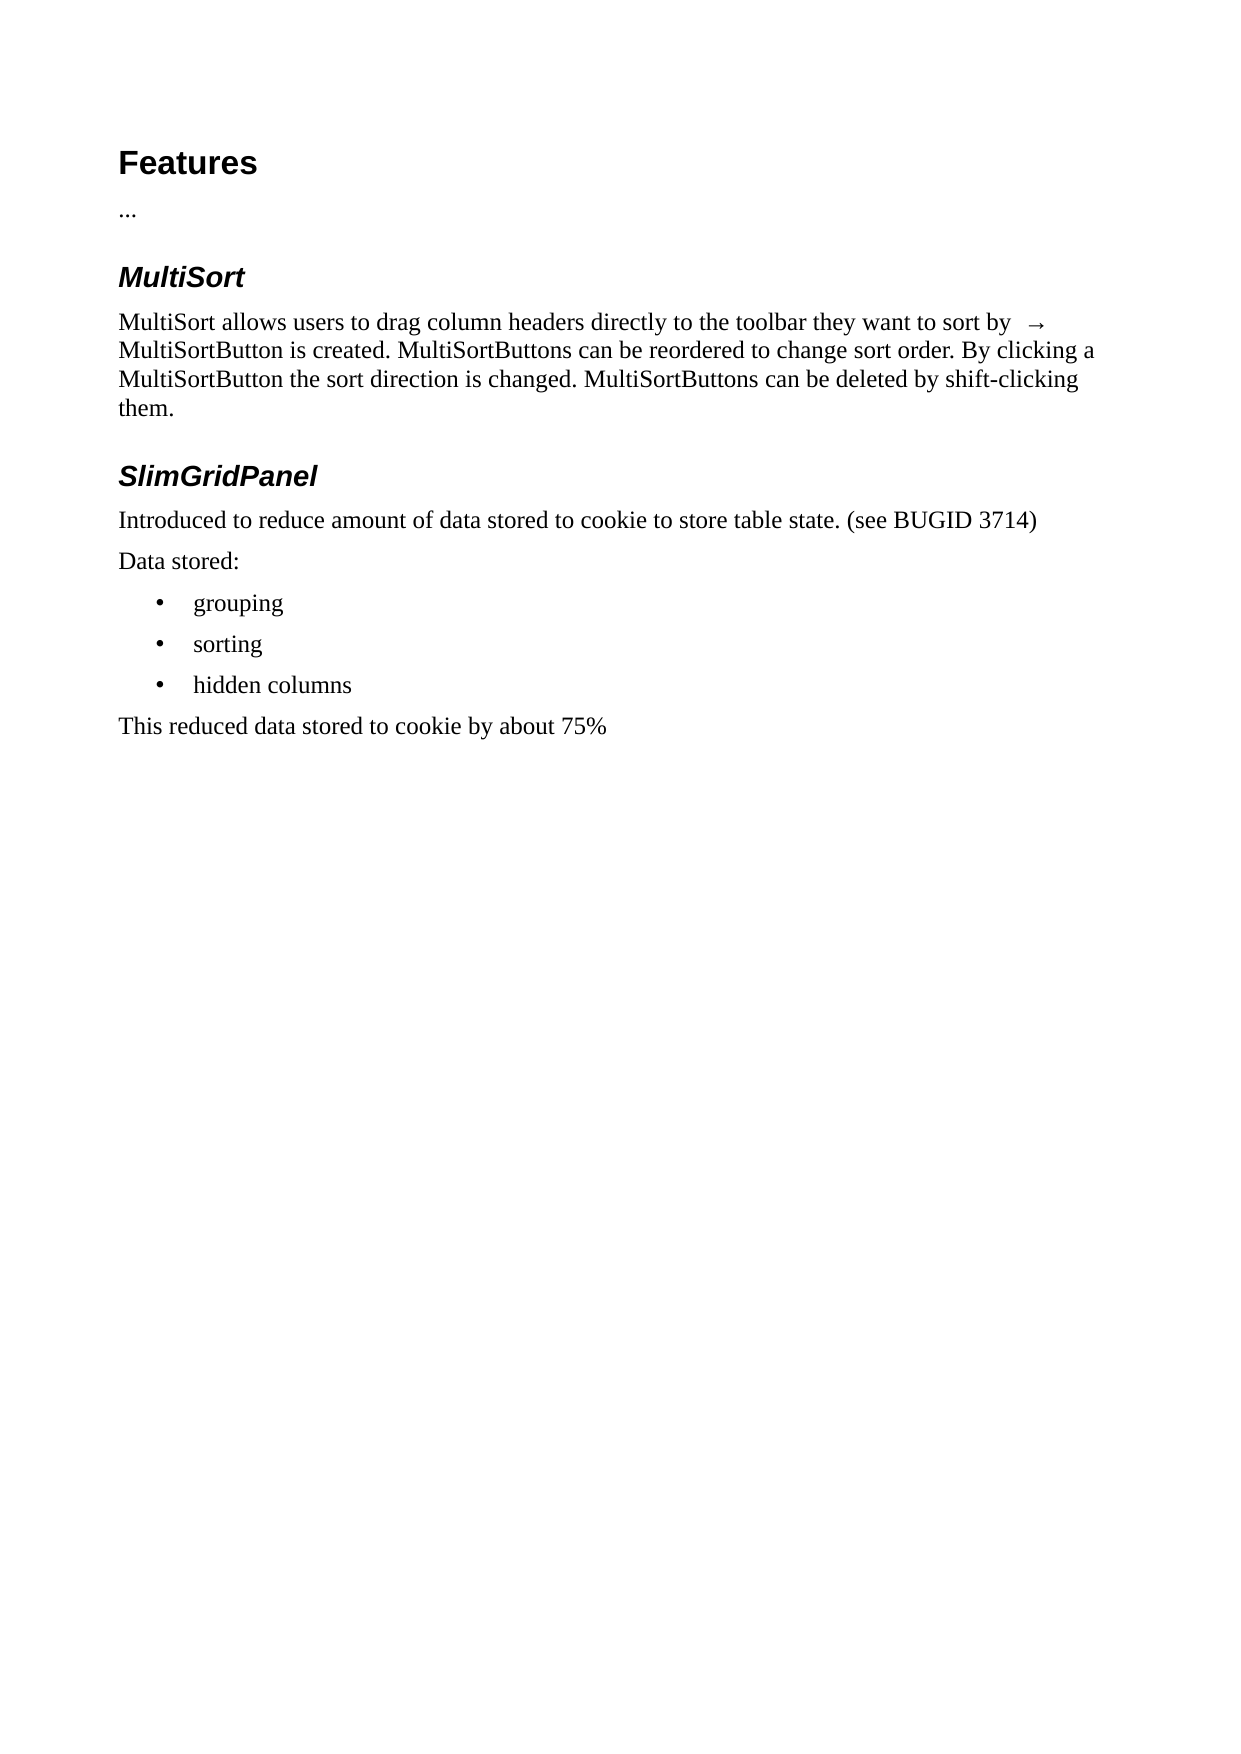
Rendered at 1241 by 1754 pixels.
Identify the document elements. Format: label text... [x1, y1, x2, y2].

text MultiSort allows users to drag column headers directly to the toolbar they want to sort by → MultiSortButton is created. MultiSortButtons can be reordered to change sort order. By clicking a MultiSortButton the sort direction is changed. MultiSortButtons can be deleted by shift-clicking them. [118, 307, 1122, 422]
subtitle MultiSort [118, 261, 1122, 294]
list grouping [156, 588, 1122, 616]
subtitle Features [118, 143, 1122, 182]
subtitle SlimGridPanel [118, 459, 1122, 493]
text ... [118, 194, 1122, 223]
text Data stored: [118, 546, 1122, 575]
text Introduced to reduce amount of data stored to cookie to store table state. (see BUGID 3714) [118, 505, 1122, 534]
list hidden columns [156, 670, 1122, 699]
text This reduced data stored to cookie by about 75% [118, 711, 1122, 740]
list sorting [156, 629, 1122, 658]
